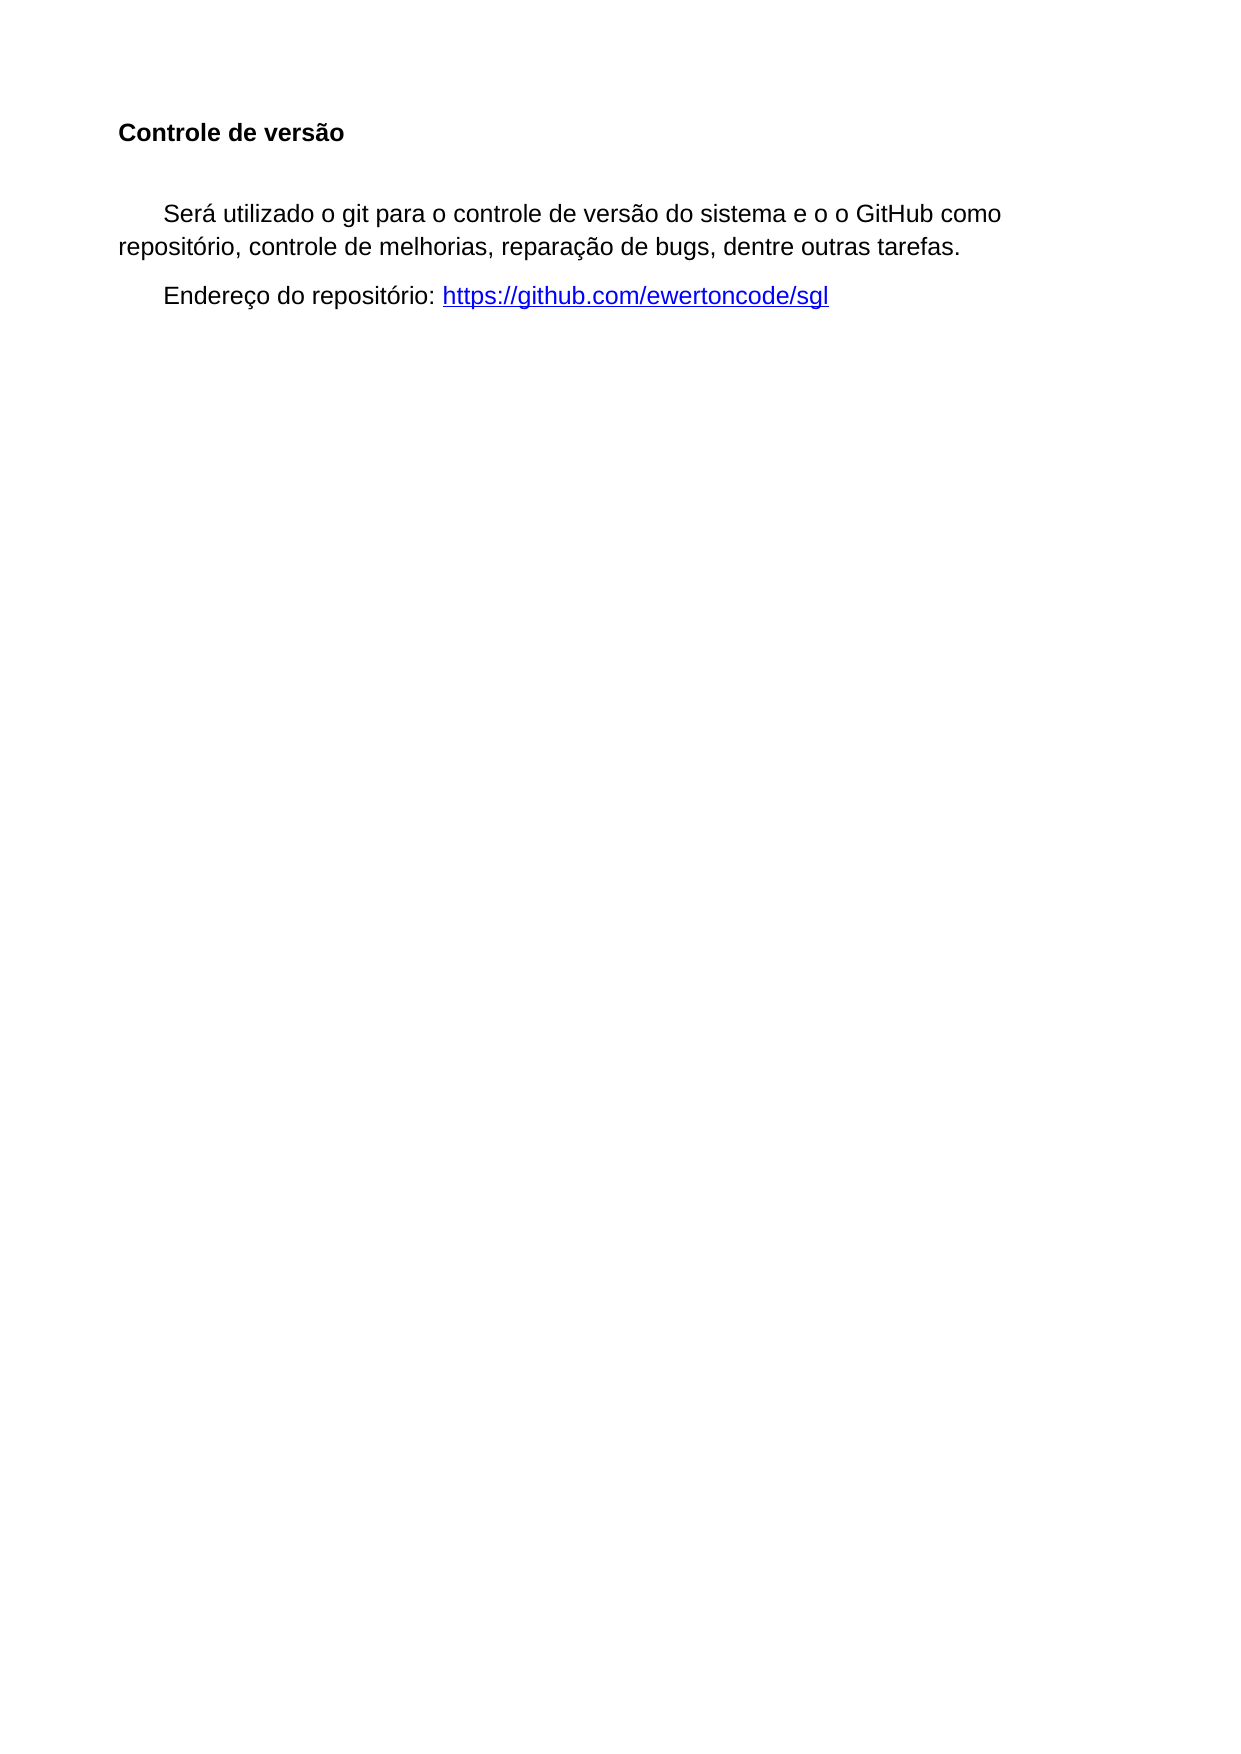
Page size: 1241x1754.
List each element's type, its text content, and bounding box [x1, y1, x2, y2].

text Controle de versão [118, 118, 1122, 147]
text Será utilizado o git para o controle de versão do sistema e o o GitHub como repositório, controle de melhorias, reparação de bugs, dentre outras tarefas. [118, 199, 1122, 261]
text Endereço do repositório: https://github.com/ewertoncode/sgl [118, 281, 1122, 309]
